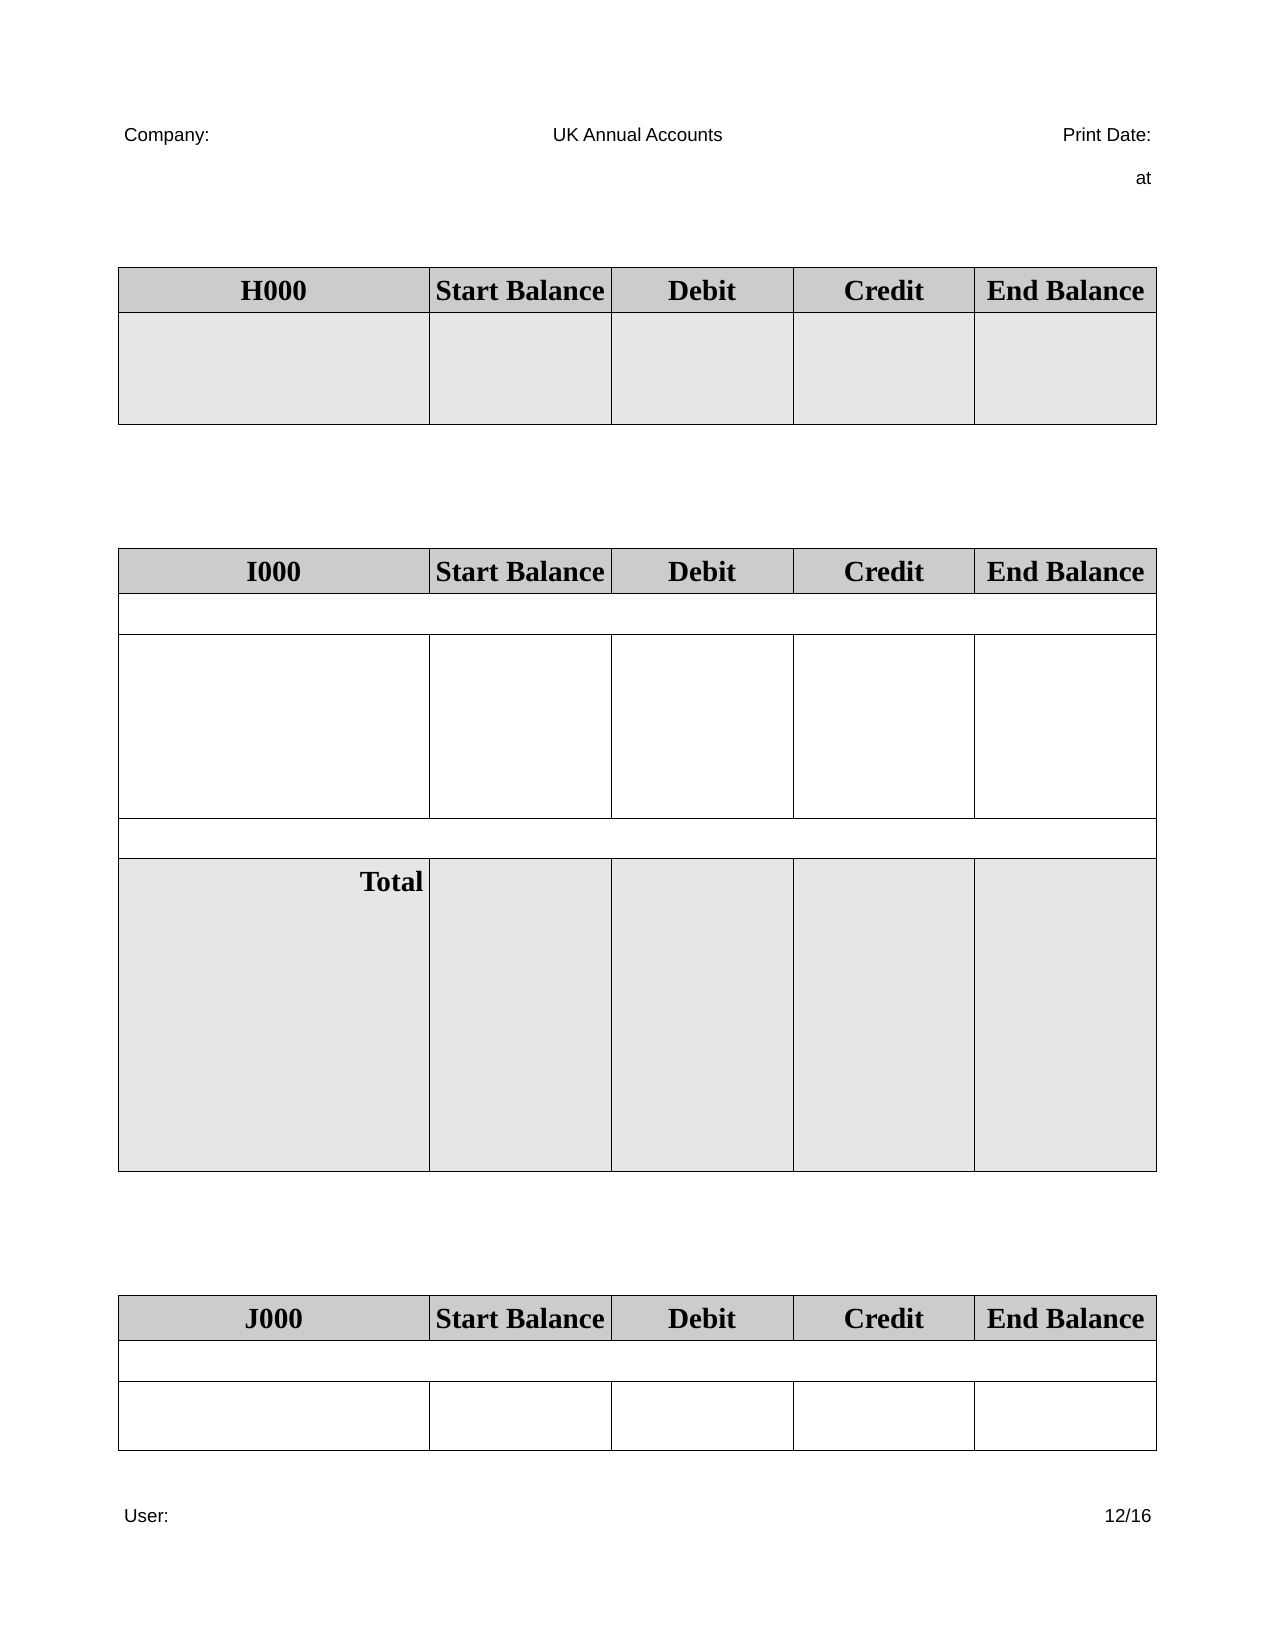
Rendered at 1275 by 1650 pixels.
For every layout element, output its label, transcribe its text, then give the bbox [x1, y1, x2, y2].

table_cell [119, 313, 429, 424]
table_cell <format_currency(account['end_balance'], user.language, company.currency)> [975, 1382, 1156, 1449]
table_header Credit [794, 268, 974, 312]
table_cell <for each="account in J000_accounts"> [119, 1341, 1156, 1381]
table_cell <account['code'] and account['code'] + ' ' or ''><account['name']> [119, 635, 429, 817]
table_cell Total [119, 859, 429, 1171]
table_header Debit [612, 268, 793, 312]
text <I000_name> [118, 507, 1157, 536]
table_header Start Balance [430, 1296, 611, 1340]
table_header Debit [612, 1296, 793, 1340]
table_header Credit [794, 549, 974, 593]
table_cell <format_currency(account['credit'], user.language, company.currency)> [794, 1382, 974, 1449]
table_cell <format_currency(account['debit'], user.language, company.currency)> [612, 1382, 793, 1449]
table_header H000 [119, 268, 429, 312]
text <J000_name> [118, 1254, 1157, 1283]
table_cell <format_currency(sum(I000_accounts, 'credit'), user.language, company.currency)> [794, 859, 974, 1171]
table_cell <format_currency(sum(H000_accounts, 'start_balance'), user.language, company.currency)> [430, 313, 611, 424]
table_cell <format_currency(account['debit'], user.language, company.currency)> [612, 635, 793, 817]
table_cell <format_currency(account['start_balance'], user.language, company.currency)> [430, 635, 611, 817]
table_cell <format_currency(sum(I000_accounts, 'end_balance'), user.language, company.currency)> [975, 859, 1156, 1171]
table_cell <format_currency(sum(I000_accounts, 'start_balance'), user.language, company.currency)> [430, 859, 611, 1171]
table_header Start Balance [430, 268, 611, 312]
table_cell </for> [119, 819, 1156, 858]
table_cell <format_currency(sum(I000_accounts, 'debit'), user.language, company.currency)> [612, 859, 793, 1171]
table_header Start Balance [430, 549, 611, 593]
table_header End Balance [975, 549, 1156, 593]
table_header End Balance [975, 268, 1156, 312]
table_header End Balance [975, 1296, 1156, 1340]
table_header J000 [119, 1296, 429, 1340]
table_cell <format_currency(account['end_balance'], user.language, company.currency)> [975, 635, 1156, 817]
table_cell <format_currency(sum(H000_accounts, 'end_balance'), user.language, company.currency)> [975, 313, 1156, 424]
table_cell <for each="account in I000_accounts"> [119, 594, 1156, 633]
table_header Credit [794, 1296, 974, 1340]
table_cell <format_currency(sum(H000_accounts, 'credit'), user.language, company.currency)> [794, 313, 974, 424]
table_cell <format_currency(account['credit'], user.language, company.currency)> [794, 635, 974, 817]
table_cell <format_currency(sum(H000_accounts, 'debit'), user.language, company.currency)> [612, 313, 793, 424]
table_cell <account['code'] and account['code'] + ' ' or ''><account['name']> [119, 1382, 429, 1449]
table_cell <format_currency(account['start_balance'], user.language, company.currency)> [430, 1382, 611, 1449]
table_header I000 [119, 549, 429, 593]
table_header Debit [612, 549, 793, 593]
